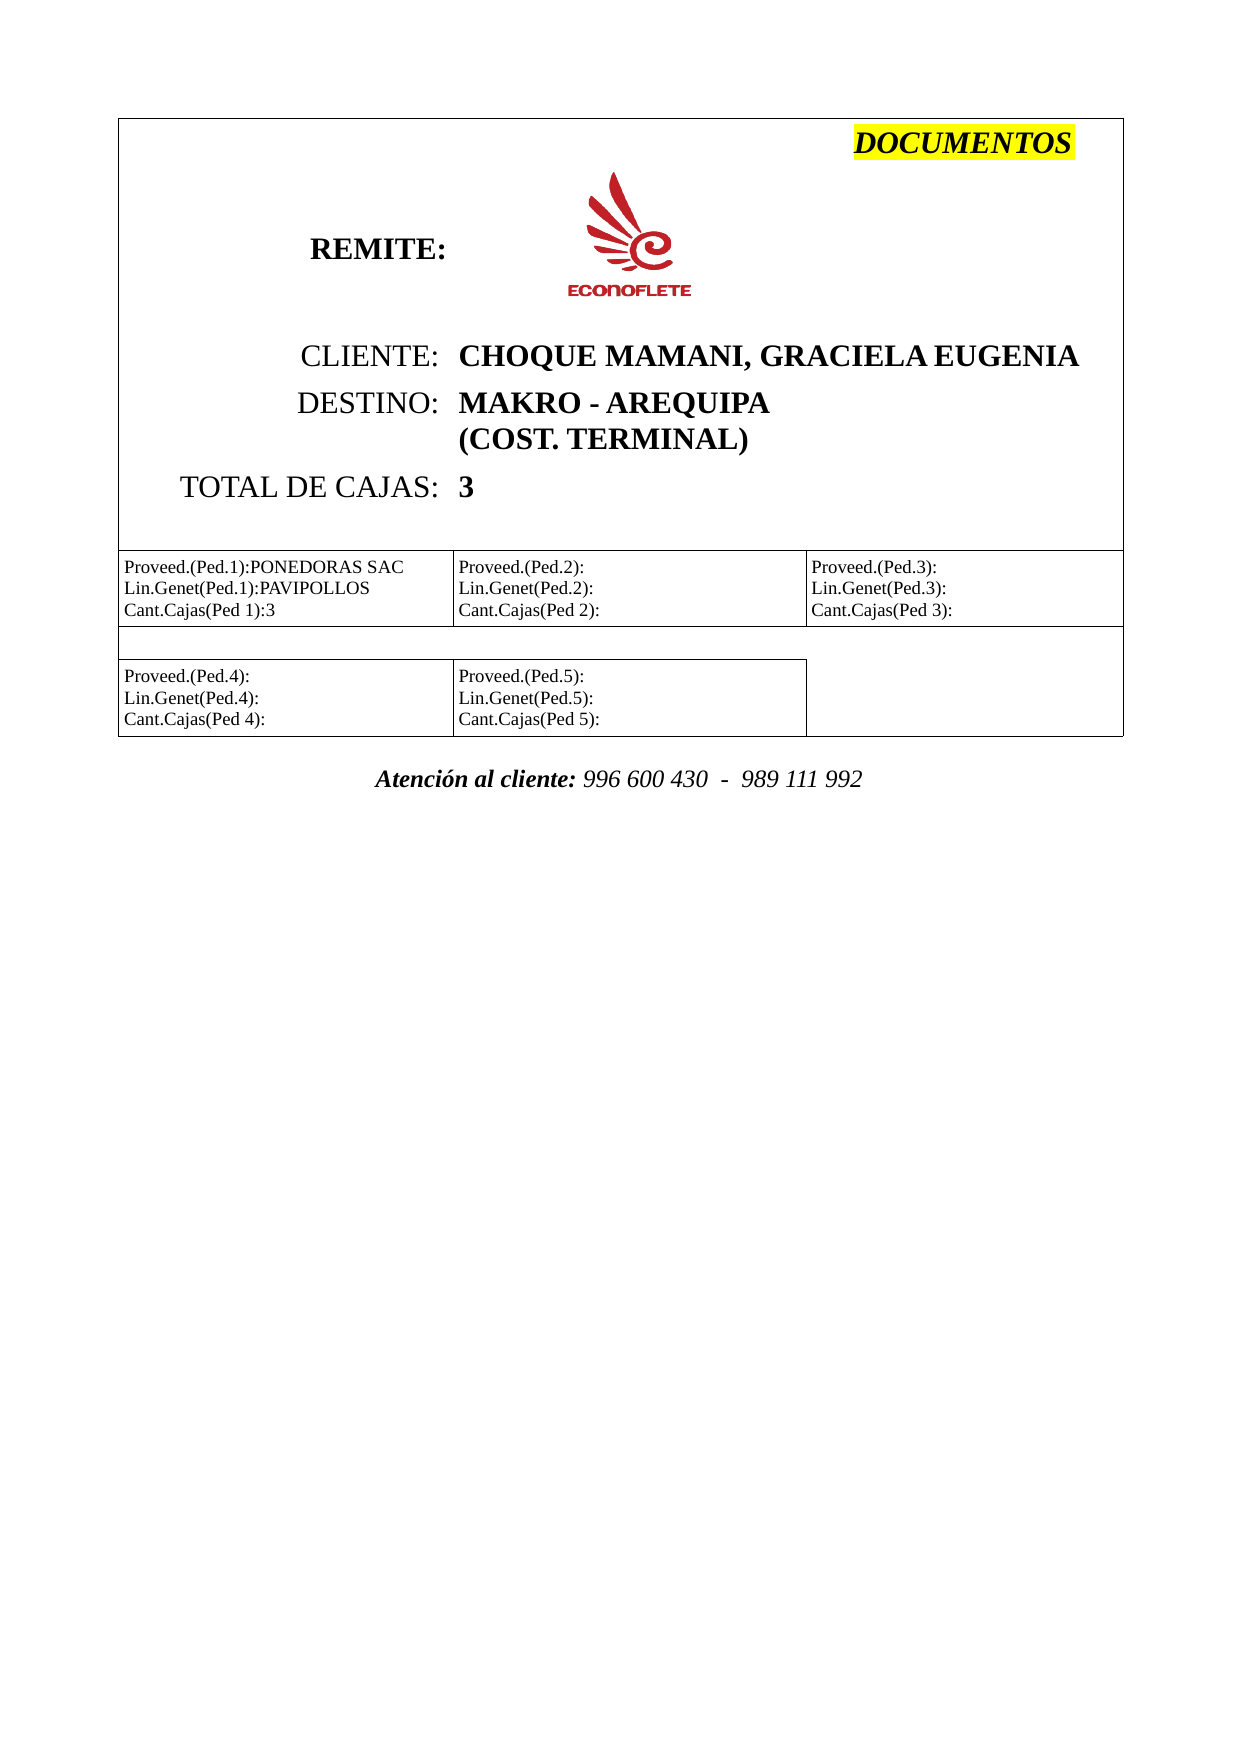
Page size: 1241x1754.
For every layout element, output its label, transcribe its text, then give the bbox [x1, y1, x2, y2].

table_cell MAKRO - AREQUIPA (COST. TERMINAL) [453, 379, 806, 462]
table_cell Proveed.(Ped.1):PONEDORAS SAC Lin.Genet(Ped.1):PAVIPOLLOS Cant.Cajas(Ped 1):3 [119, 551, 453, 626]
table_cell [453, 627, 806, 659]
table_cell [453, 166, 806, 332]
table_cell REMITE: [119, 166, 453, 332]
table_cell [119, 510, 453, 550]
table_cell CHOQUE MAMANI, GRACIELA EUGENIA [453, 332, 1123, 379]
table_cell Proveed.(Ped.2): Lin.Genet(Ped.2): Cant.Cajas(Ped 2): [454, 551, 806, 626]
table_cell [119, 627, 453, 659]
table_cell [453, 510, 806, 550]
table_cell [806, 510, 1123, 550]
picture [552, 171, 707, 297]
table_cell [806, 379, 1123, 462]
table_cell [806, 627, 1123, 659]
table_cell TOTAL DE CAJAS: [119, 462, 453, 510]
table_cell Proveed.(Ped.4): Lin.Genet(Ped.4): Cant.Cajas(Ped 4): [119, 660, 453, 736]
table_cell Proveed.(Ped.5): Lin.Genet(Ped.5): Cant.Cajas(Ped 5): [454, 660, 806, 736]
table_header DOCUMENTOS [806, 119, 1123, 166]
table_cell DESTINO: [119, 379, 453, 462]
table_header [453, 119, 806, 166]
text Atención al cliente: 996 600 430 - 989 111 992 [118, 764, 1122, 793]
table_cell [807, 659, 1123, 736]
table_header [119, 119, 453, 166]
table_cell Proveed.(Ped.3): Lin.Genet(Ped.3): Cant.Cajas(Ped 3): [807, 551, 1123, 626]
table_cell 3 [453, 462, 1123, 510]
table_cell CLIENTE: [119, 332, 453, 379]
table_cell [806, 166, 1123, 332]
